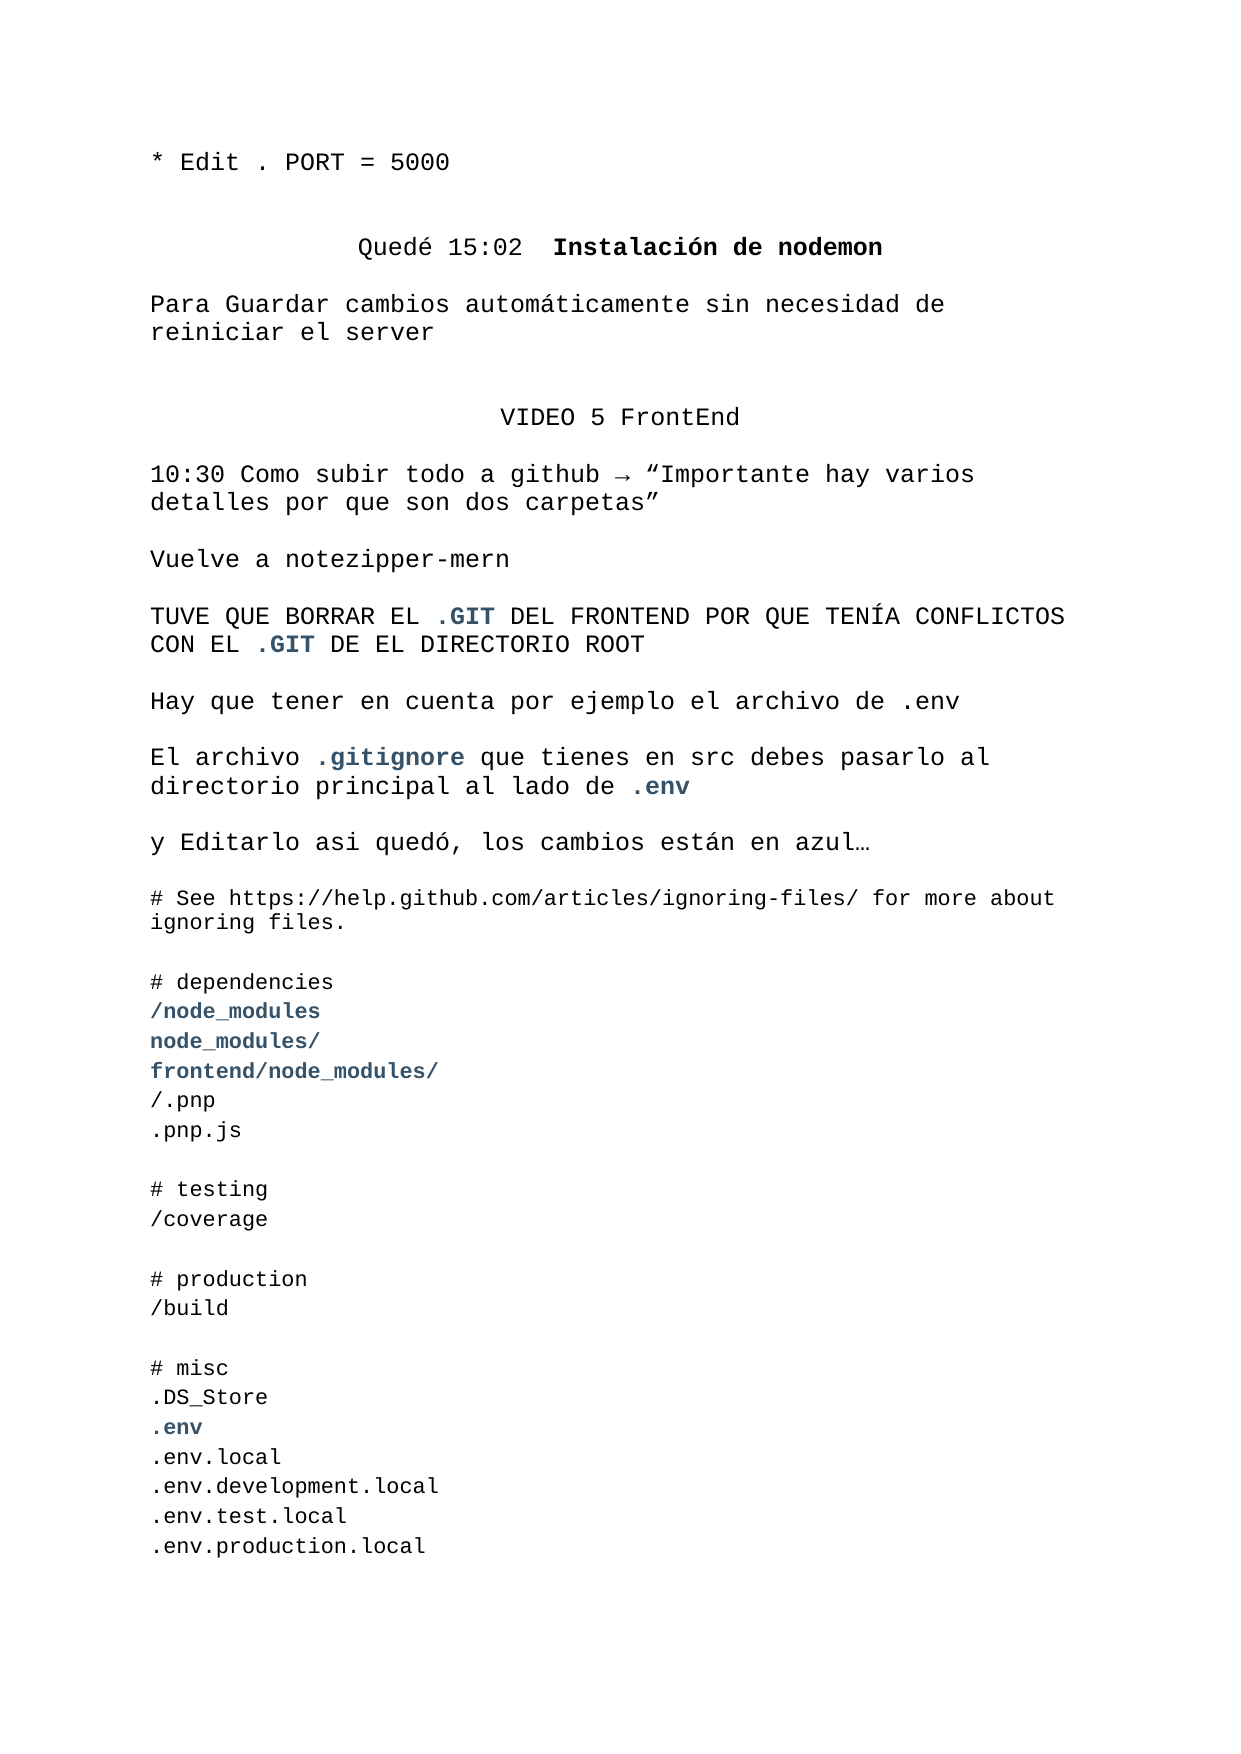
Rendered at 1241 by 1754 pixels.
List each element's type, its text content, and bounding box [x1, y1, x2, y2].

text .pnp.js [150, 1114, 1090, 1144]
text /coverage [150, 1203, 1090, 1233]
text # production [150, 1263, 1090, 1292]
text # misc [150, 1352, 1090, 1382]
text # testing [150, 1174, 1090, 1203]
text .env [150, 1411, 1090, 1441]
text 10:30 Como subir todo a github → “Importante hay varios detalles por que son dos carpetas” [150, 462, 1090, 518]
text .env.test.local [150, 1500, 1090, 1530]
text .env.development.local [150, 1471, 1090, 1500]
text .env.local [150, 1441, 1090, 1471]
text * Edit . PORT = 5000 [150, 150, 1090, 178]
text /node_modules [150, 996, 1090, 1025]
text TUVE QUE BORRAR EL .GIT DEL FRONTEND POR QUE TENÍA CONFLICTOS CON EL .GIT DE EL DIRECTORIO ROOT [150, 603, 1090, 660]
text Para Guardar cambios automáticamente sin necesidad de reiniciar el server [150, 292, 1090, 348]
text .DS_Store [150, 1382, 1090, 1411]
text Quedé 15:02 Instalación de nodemon [150, 235, 1090, 263]
text /.pnp [150, 1085, 1090, 1114]
text El archivo .gitignore que tienes en src debes pasarlo al directorio principal al lado de .env [150, 745, 1090, 802]
text .env.production.local [150, 1530, 1090, 1560]
text /build [150, 1292, 1090, 1322]
text frontend/node_modules/ [150, 1055, 1090, 1085]
text y Editarlo asi quedó, los cambios están en azul… [150, 830, 1090, 858]
text node_modules/ [150, 1025, 1090, 1055]
text # See https://help.github.com/articles/ignoring-files/ for more about ignoring files. [150, 887, 1090, 936]
text VIDEO 5 FrontEnd [150, 405, 1090, 433]
text Vuelve a notezipper-mern [150, 547, 1090, 575]
text Hay que tener en cuenta por ejemplo el archivo de .env [150, 688, 1090, 717]
text # dependencies [150, 966, 1090, 996]
